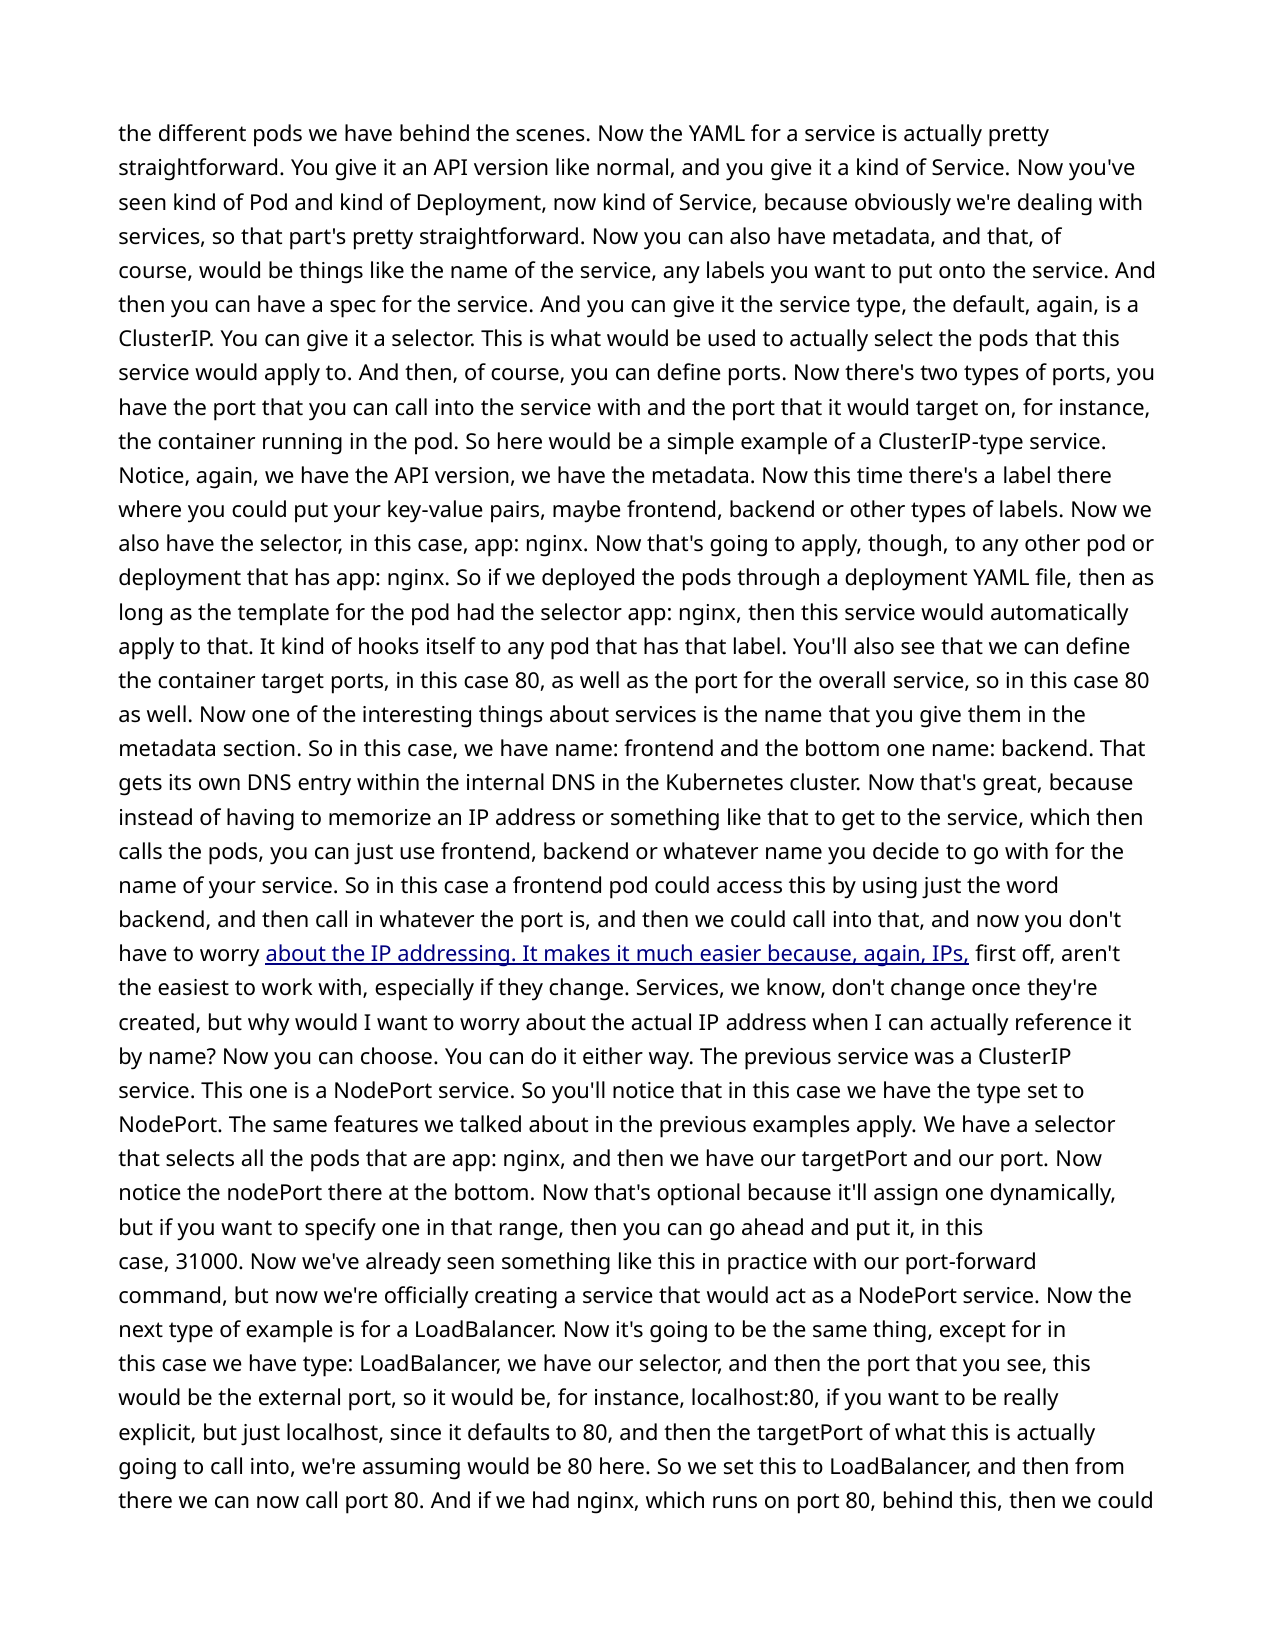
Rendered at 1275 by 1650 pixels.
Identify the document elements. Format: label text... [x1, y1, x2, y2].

text the different pods we have behind the scenes. Now the YAML for a service is actually pretty straightforward. You give it an API version like normal, and you give it a kind of Service. Now you've seen kind of Pod and kind of Deployment, now kind of Service, because obviously we're dealing with services, so that part's pretty straightforward. Now you can also have metadata, and that, of course, would be things like the name of the service, any labels you want to put onto the service. And then you can have a spec for the service. And you can give it the service type, the default, again, is a ClusterIP. You can give it a selector. This is what would be used to actually select the pods that this service would apply to. And then, of course, you can define ports. Now there's two types of ports, you have the port that you can call into the service with and the port that it would target on, for instance, the container running in the pod. So here would be a simple example of a ClusterIP‑type service. Notice, again, we have the API version, we have the metadata. Now this time there's a label there where you could put your key‑value pairs, maybe frontend, backend or other types of labels. Now we also have the selector, in this case, app: nginx. Now that's going to apply, though, to any other pod or deployment that has app: nginx. So if we deployed the pods through a deployment YAML file, then as long as the template for the pod had the selector app: nginx, then this service would automatically apply to that. It kind of hooks itself to any pod that has that label. You'll also see that we can define the container target ports, in this case 80, as well as the port for the overall service, so in this case 80 as well. Now one of the interesting things about services is the name that you give them in the metadata section. So in this case, we have name: frontend and the bottom one name: backend. That gets its own DNS entry within the internal DNS in the Kubernetes cluster. Now that's great, because instead of having to memorize an IP address or something like that to get to the service, which then calls the pods, you can just use frontend, backend or whatever name you decide to go with for the name of your service. So in this case a frontend pod could access this by using just the word backend, and then call in whatever the port is, and then we could call into that, and now you don't have to worry about the IP addressing. It makes it much easier because, again, IPs, first off, aren't the easiest to work with, especially if they change. Services, we know, don't change once they're created, but why would I want to worry about the actual IP address when I can actually reference it by name? Now you can choose. You can do it either way. The previous service was a ClusterIP service. This one is a NodePort service. So you'll notice that in this case we have the type set to NodePort. The same features we talked about in the previous examples apply. We have a selector that selects all the pods that are app: nginx, and then we have our targetPort and our port. Now notice the nodePort there at the bottom. Now that's optional because it'll assign one dynamically, but if you want to specify one in that range, then you can go ahead and put it, in this case, 31000. Now we've already seen something like this in practice with our port‑forward command, but now we're officially creating a service that would act as a NodePort service. Now the next type of example is for a LoadBalancer. Now it's going to be the same thing, except for in this case we have type: LoadBalancer, we have our selector, and then the port that you see, this would be the external port, so it would be, for instance, localhost:80, if you want to be really explicit, but just localhost, since it defaults to 80, and then the targetPort of what this is actually going to call into, we're assuming would be 80 here. So we set this to LoadBalancer, and then from there we can now call port 80. And if we had nginx, which runs on port 80, behind this, then we could [118, 118, 1157, 1514]
